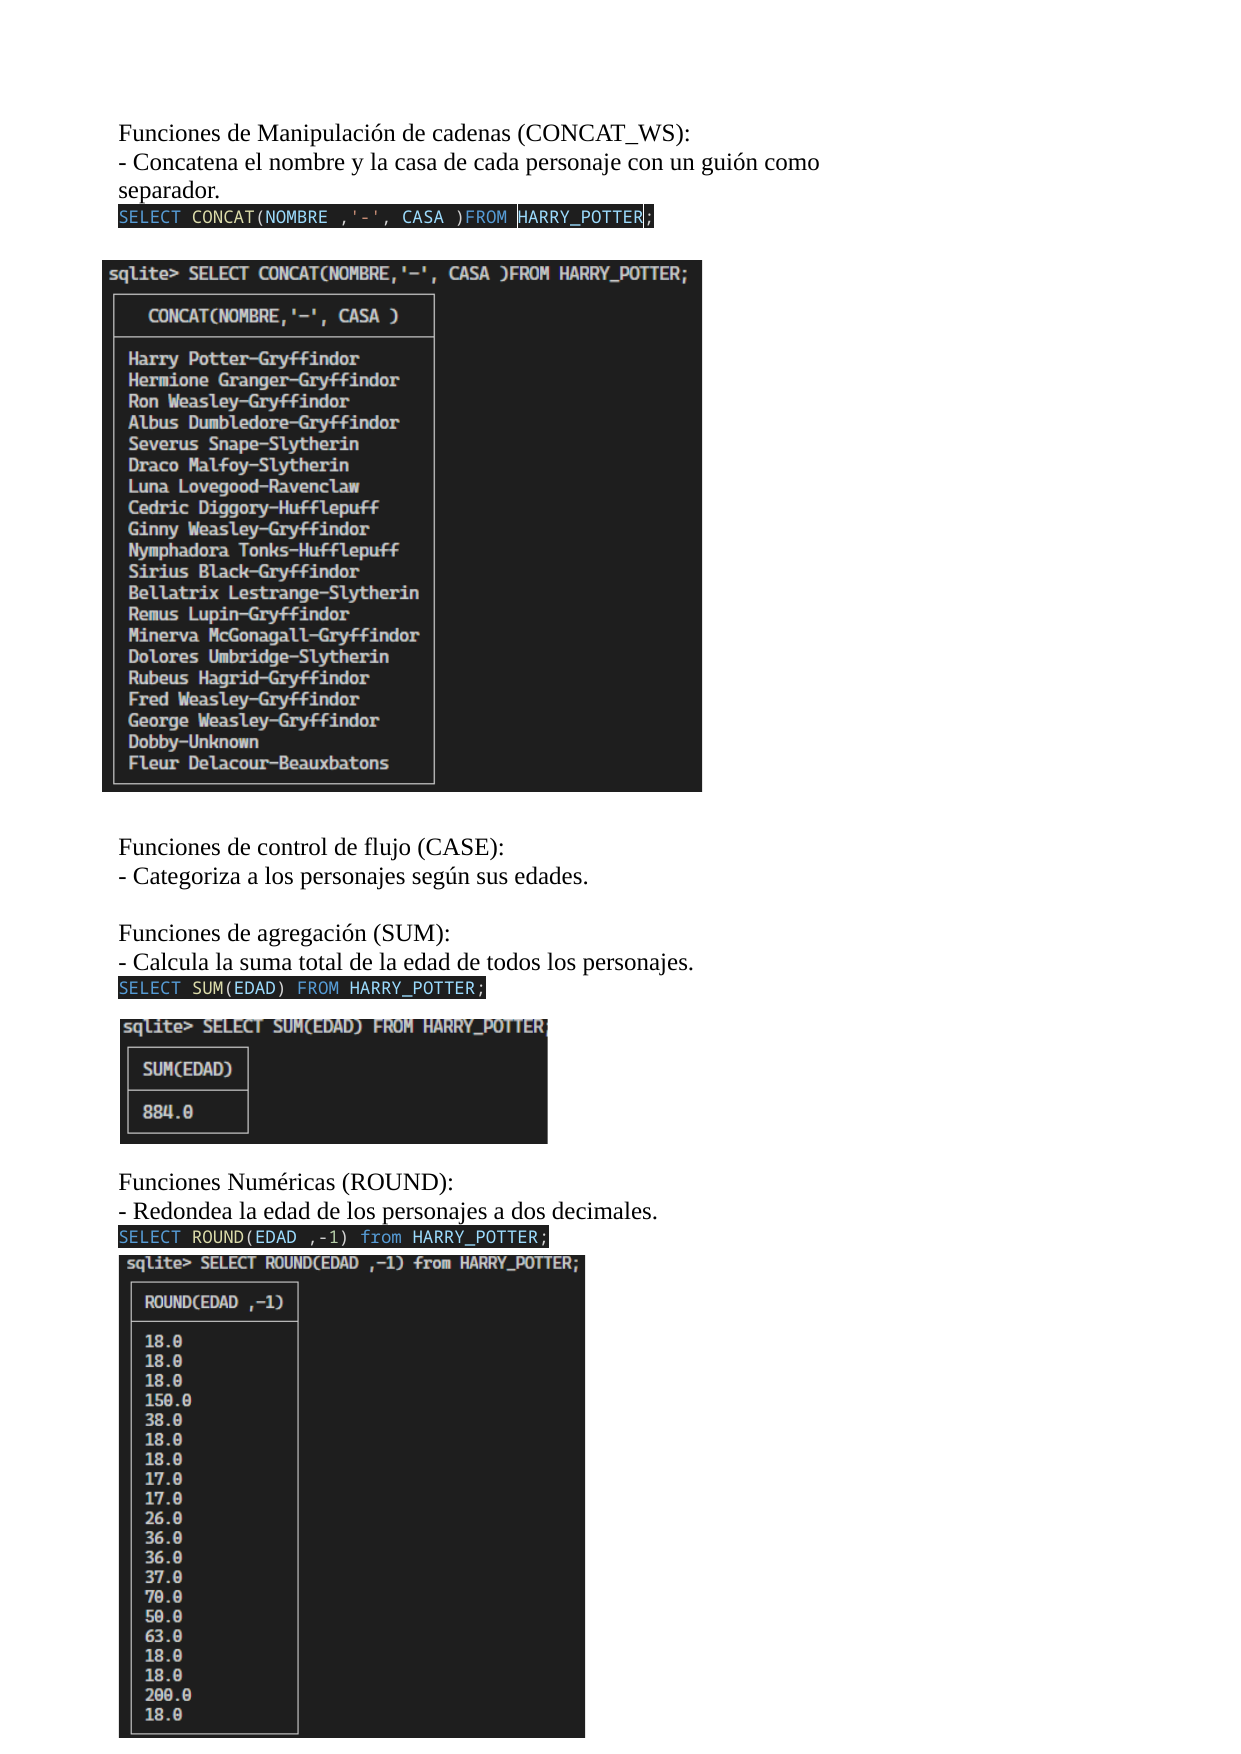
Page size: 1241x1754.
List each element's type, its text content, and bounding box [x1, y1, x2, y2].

text SELECT SUM(EDAD) FROM HARRY_POTTER; [118, 976, 1122, 999]
text Funciones Numéricas (ROUND): [118, 1167, 1122, 1196]
text Funciones de control de flujo (CASE): [118, 832, 1122, 861]
text - Redondea la edad de los personajes a dos decimales. [118, 1196, 1122, 1225]
text separador. [118, 176, 1122, 204]
picture [102, 260, 703, 792]
text SELECT CONCAT(NOMBRE ,'-', CASA )FROM HARRY_POTTER; [118, 204, 1122, 228]
text Funciones de Manipulación de cadenas (CONCAT_WS): [118, 118, 1122, 147]
text SELECT ROUND(EDAD ,-1) from HARRY_POTTER; [118, 1225, 1122, 1248]
text Funciones de agregación (SUM): [118, 918, 1122, 947]
text - Concatena el nombre y la casa de cada personaje con un guión como [118, 147, 1122, 176]
text - Calcula la suma total de la edad de todos los personajes. [118, 947, 1122, 976]
picture [118, 1255, 586, 1738]
text - Categoriza a los personajes según sus edades. [118, 861, 1122, 889]
picture [120, 1019, 548, 1144]
